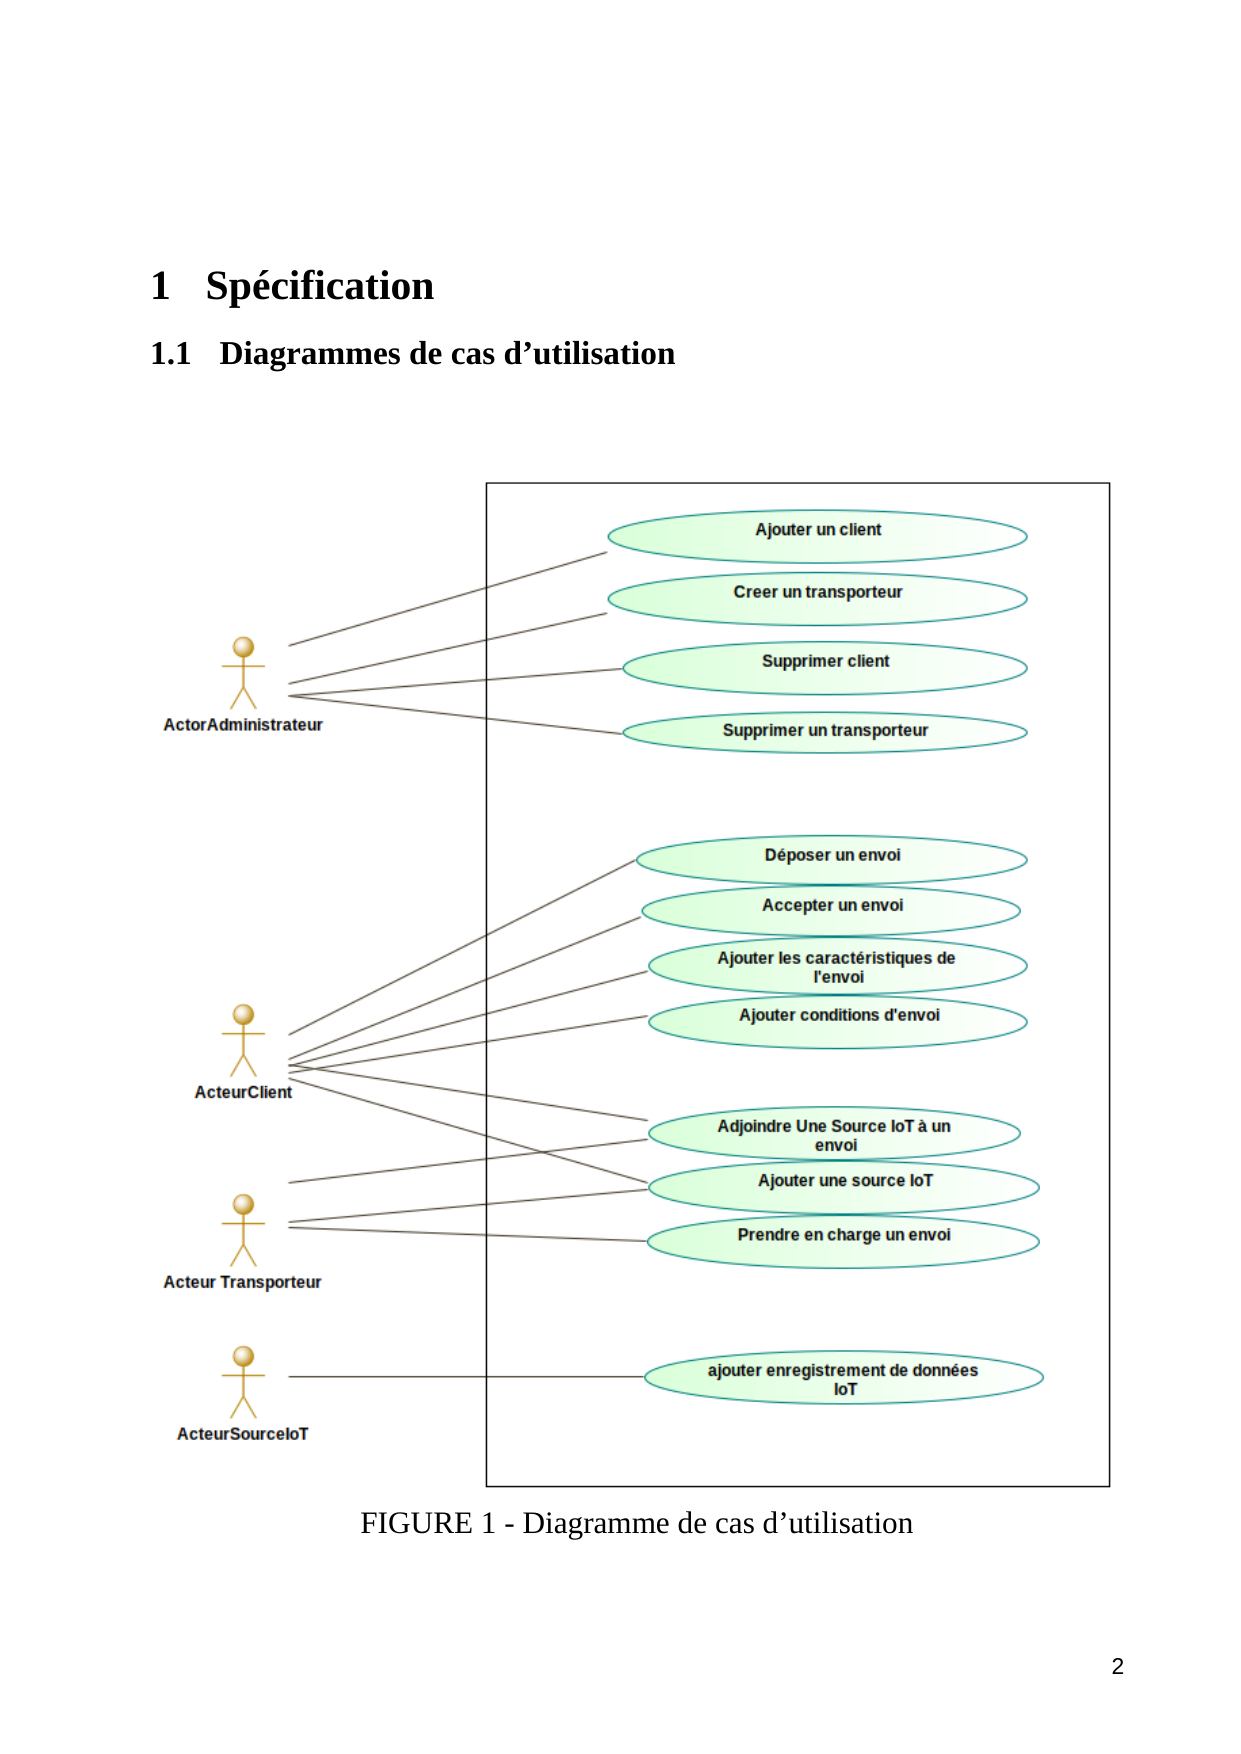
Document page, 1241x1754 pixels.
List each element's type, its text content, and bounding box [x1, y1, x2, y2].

subtitle 1.1 Diagrammes de cas d’utilisation [150, 333, 1124, 372]
subtitle 1 Spécification [150, 260, 1124, 308]
picture [150, 469, 1124, 1501]
text FIGURE 1 - Diagramme de cas d’utilisation [150, 1504, 1124, 1540]
